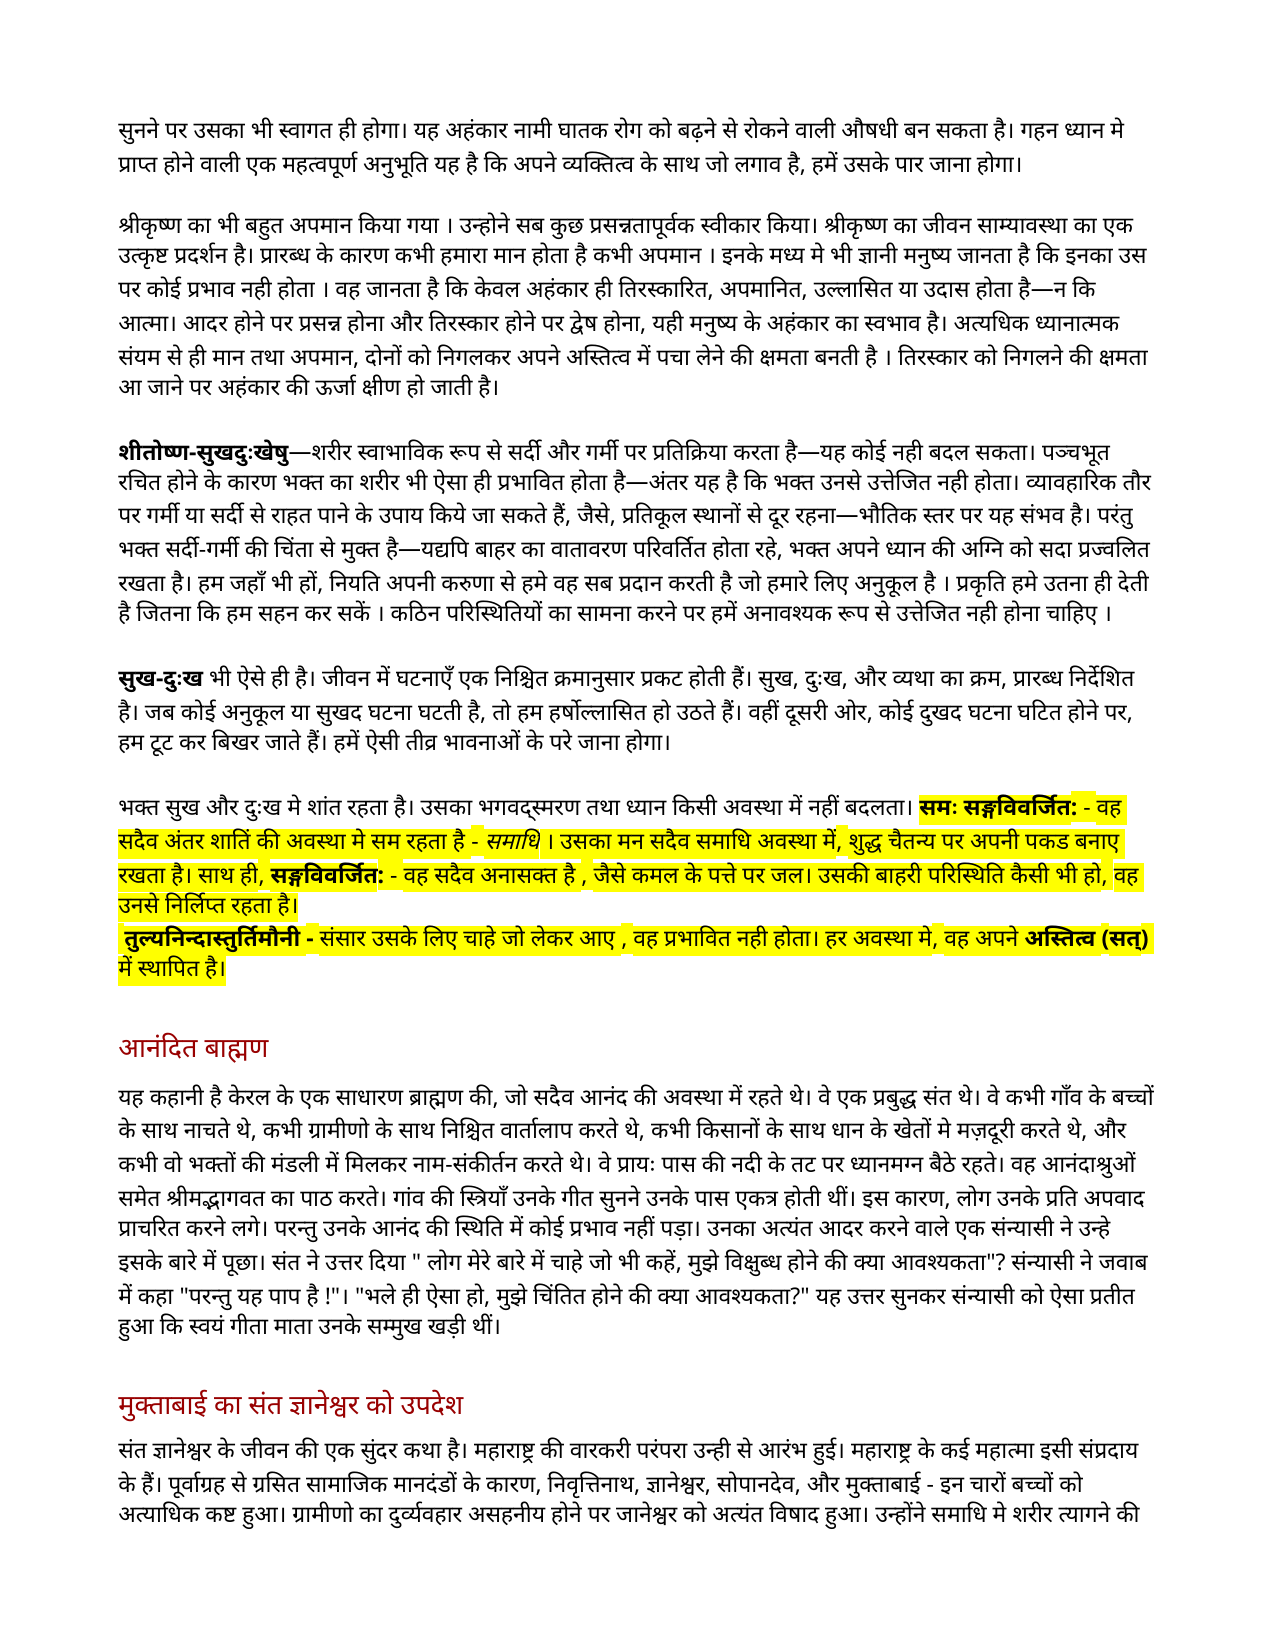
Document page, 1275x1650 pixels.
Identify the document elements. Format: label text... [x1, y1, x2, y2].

text तुल्यनिन्दास्तुर्तिमौनी - संसार उसके लिए चाहे जो लेकर आए , वह प्रभावित नही होता। हर अवस्था मे, वह अपने अस्तित्व (सत्) में स्थापित है। [118, 922, 1157, 986]
text यह कहानी है केरल के एक साधारण ब्राह्मण की, जो सदैव आनंद की अवस्था में रहते थे। वे एक प्रबुद्ध संत थे। वे कभी गाँव के बच्चों के साथ नाचते थे, कभी ग्रामीणो के साथ निश्चित वार्तालाप करते थे, कभी किसानों के साथ धान के खेतों मे मज़दूरी करते थे, और कभी वो भक्तों की मंडली में मिलकर नाम-संकीर्तन करते थे। वे प्रायः पास की नदी के तट पर ध्यानमग्न बैठे रहते। वह आनंदाश्रुओं समेत श्रीमद्भागवत का पाठ करते। गांव की स्त्रियाँ उनके गीत सुनने उनके पास एकत्र होती थीं। इस कारण, लोग उनके प्रति अपवाद प्राचरित करने लगे। परन्तु उनके आनंद की स्थिति में कोई प्रभाव नहीं पड़ा। उनका अत्यंत आदर करने वाले एक संन्यासी ने उन्हे इसके बारे में पूछा। संत ने उत्तर दिया " लोग मेरे बारे में चाहे जो भी कहें, मुझे विक्षुब्ध होने की क्या आवश्यकता"? संन्यासी ने जवाब में कहा "परन्तु यह पाप है !"। "भले ही ऐसा हो, मुझे चिंतित होने की क्या आवश्यकता?" यह उत्तर सुनकर संन्यासी को ऐसा प्रतीत हुआ कि स्वयं गीता माता उनके सम्मुख खड़ी थीं। [118, 1081, 1157, 1343]
subtitle मुक्ताबाई का संत ज्ञानेश्वर को उपदेश [118, 1390, 1157, 1425]
text सुख-दुःख भी ऐसे ही है। जीवन में घटनाएँ एक निश्चित क्रमानुसार प्रकट होती हैं। सुख, दुःख, और व्यथा का क्रम, प्रारब्ध निर्देशित है। जब कोई अनुकूल या सुखद घटना घटती है, तो हम हर्षोल्लासित हो उठते हैं। वहीं दूसरी ओर, कोई दुखद घटना घटित होने पर, हम टूट कर बिखर जाते हैं। हमें ऐसी तीव्र भावनाओं के परे जाना होगा। [118, 662, 1157, 760]
text भक्त सुख और दुःख मे शांत रहता है। उसका भगवद्स्मरण तथा ध्यान किसी अवस्था में नहीं बदलता। समः सङ्गविवर्जित: - वह सदैव अंतर शातिं की अवस्था मे सम रहता है - समाधि । उसका मन सदैव समाधि अवस्था में, शुद्ध चैतन्य पर अपनी पकड बनाए रखता है। साथ ही, सङ्गविवर्जित: - वह सदैव अनासक्त है , जैसे कमल के पत्ते पर जल। उसकी बाहरी परिस्थिति कैसी भी हो, वह उनसे निर्लिप्त रहता है। [118, 791, 1157, 922]
text संत ज्ञानेश्वर के जीवन की एक सुंदर कथा है। महाराष्ट्र की वारकरी परंपरा उन्ही से आरंभ हुई। महाराष्ट्र के कई महात्मा इसी संप्रदाय के हैं। पूर्वाग्रह से ग्रसित सामाजिक मानदंडों के कारण, निवृत्तिनाथ, ज्ञानेश्वर, सोपानदेव, और मुक्ताबाई - इन चारों बच्चों को अत्याधिक कष्ट हुआ। ग्रामीणो का दुर्व्यवहार असहनीय होने पर जानेश्वर को अत्यंत विषाद हुआ। उन्होंने समाधि मे शरीर त्यागने की [118, 1438, 1157, 1531]
text शीतोष्ण-सुखदुःखेषु—शरीर स्वाभाविक रूप से सर्दी और गर्मी पर प्रतिक्रिया करता है—यह कोई नही बदल सकता। पञ्चभूत रचित होने के कारण भक्त का शरीर भी ऐसा ही प्रभावित होता है—अंतर यह है कि भक्त उनसे उत्तेजित नही होता। व्यावहारिक तौर पर गर्मी या सर्दी से राहत पाने के उपाय किये जा सकते हैं, जैसे, प्रतिकूल स्थानों से दूर रहना—भौतिक स्तर पर यह संभव है। परंतु भक्त सर्दी-गर्मी की चिंता से मुक्त है—यद्यपि बाहर का वातावरण परिवर्तित होता रहे, भक्त अपने ध्यान की अग्नि को सदा प्रज्वलित रखता है। हम जहाँ भी हों, नियति अपनी करुणा से हमे वह सब प्रदान करती है जो हमारे लिए अनुकूल है । प्रकृति हमे उतना ही देती है जितना कि हम सहन कर सकें । कठिन परिस्थितियों का सामना करने पर हमें अनावश्यक रूप से उत्तेजित नही होना चाहिए । [118, 436, 1157, 631]
subtitle आनंदित बाह्मण [118, 1033, 1157, 1068]
text सुनने पर उसका भी स्वागत ही होगा। यह अहंकार नामी घातक रोग को बढ़ने से रोकने वाली औषधी बन सकता है। गहन ध्यान मे प्राप्त होने वाली एक महत्वपूर्ण अनुभूति यह है कि अपने व्यक्तित्व के साथ जो लगाव है, हमें उसके पार जाना होगा। [118, 118, 1157, 182]
text श्रीकृष्ण का भी बहुत अपमान किया गया । उन्होने सब कुछ प्रसन्नतापूर्वक स्वीकार किया। श्रीकृष्ण का जीवन साम्यावस्था का एक उत्कृष्ट प्रदर्शन है। प्रारब्ध के कारण कभी हमारा मान होता है कभी अपमान । इनके मध्य मे भी ज्ञानी मनुष्य जानता है कि इनका उस पर कोई प्रभाव नही होता । वह जानता है कि केवल अहंकार ही तिरस्कारित, अपमानित, उल्लासित या उदास होता है—न कि आत्मा। आदर होने पर प्रसन्न होना और तिरस्कार होने पर द्वेष होना, यही मनुष्य के अहंकार का स्वभाव है। अत्यधिक ध्यानात्मक संयम से ही मान तथा अपमान, दोनों को निगलकर अपने अस्तित्व में पचा लेने की क्षमता बनती है । तिरस्कार को निगलने की क्षमता आ जाने पर अहंकार की ऊर्जा क्षीण हो जाती है। [118, 213, 1157, 404]
